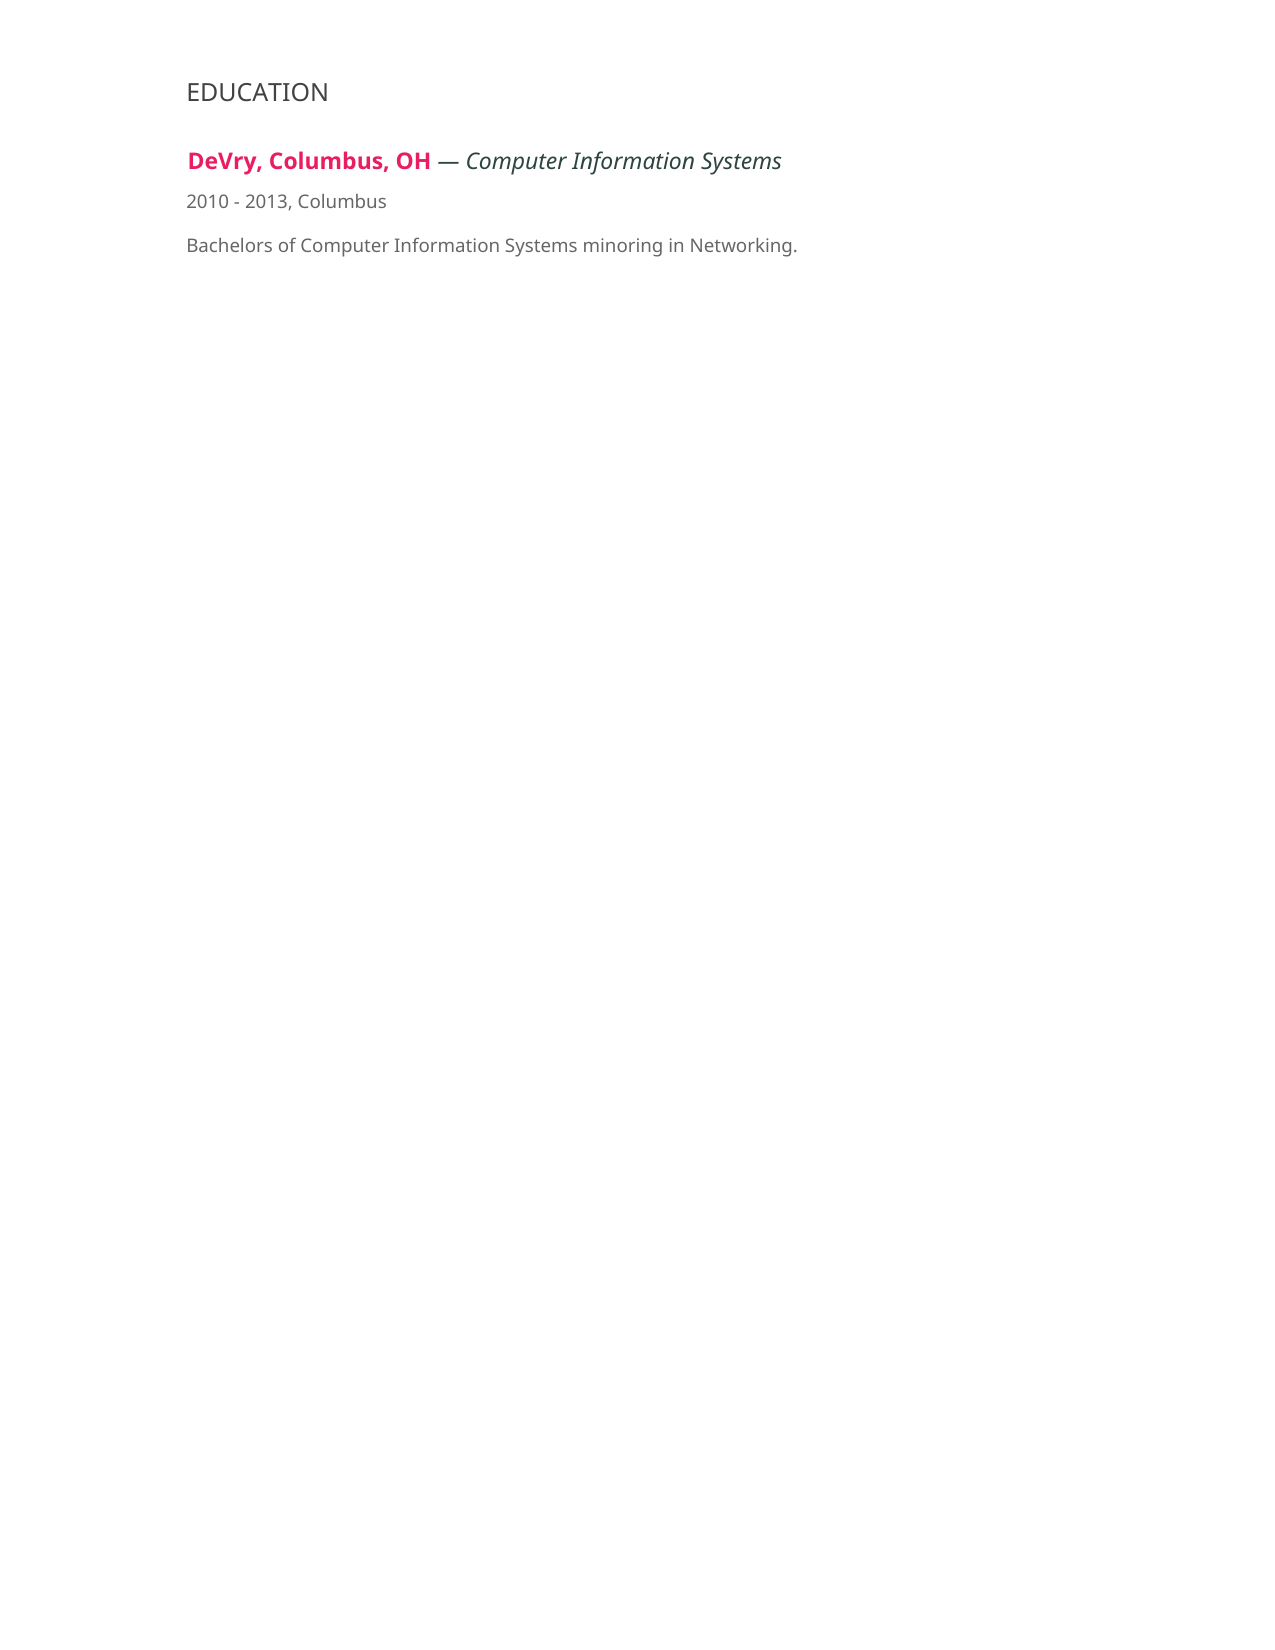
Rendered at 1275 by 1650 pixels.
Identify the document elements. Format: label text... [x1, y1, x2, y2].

text 2010 - 2013, Columbus [186, 189, 1087, 214]
subtitle EDUCATION [186, 75, 1087, 109]
subtitle DeVry, Columbus, OH — Computer Information Systems [187, 145, 1087, 176]
text Bachelors of Computer Information Systems minoring in Networking. [186, 232, 1087, 257]
